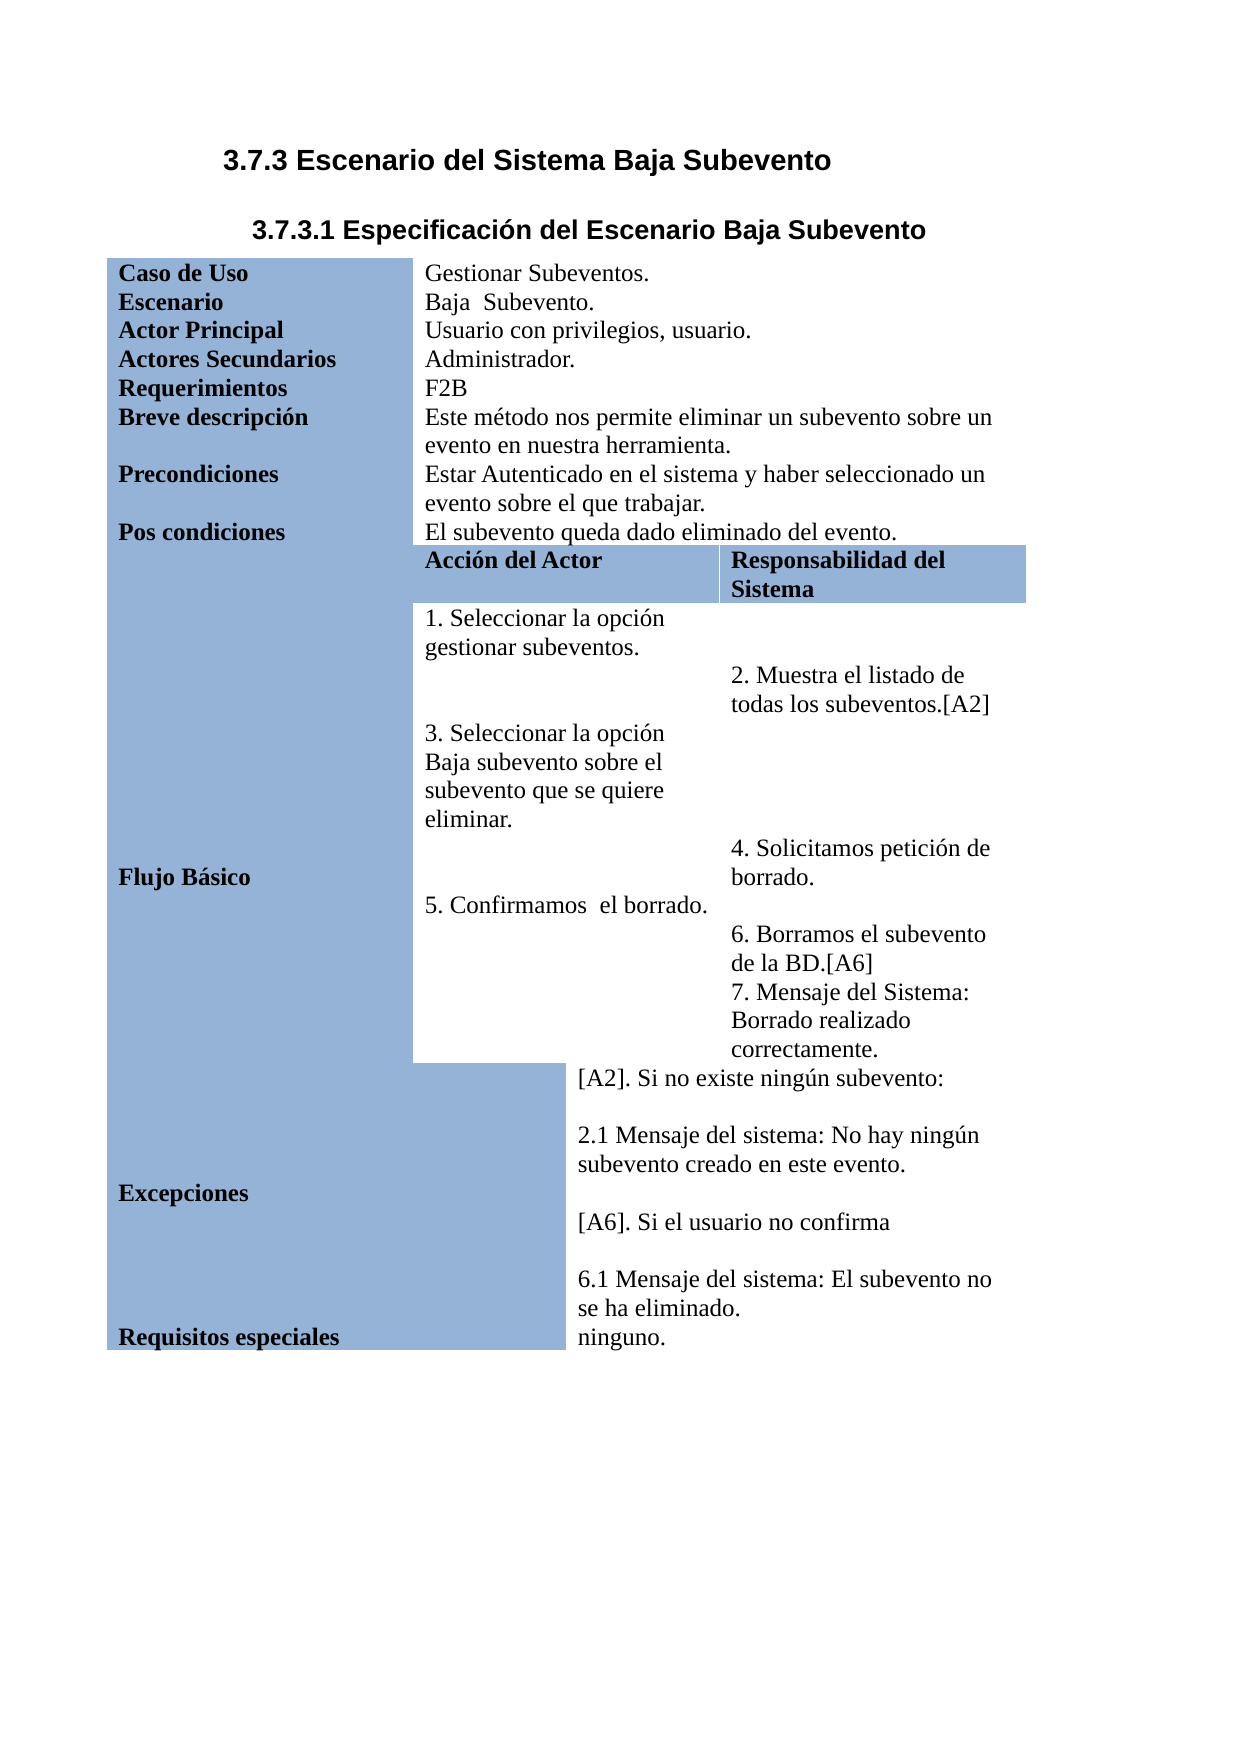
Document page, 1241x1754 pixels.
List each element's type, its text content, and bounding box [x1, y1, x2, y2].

table_cell F2B [413, 373, 1026, 402]
table_cell Acción del Actor [413, 545, 719, 603]
table_cell [413, 833, 719, 890]
table_header Excepciones [107, 1063, 566, 1322]
table_cell ninguno. [566, 1322, 1026, 1350]
table_cell 5. Confirmamos el borrado. [413, 890, 719, 919]
table_cell 7. Mensaje del Sistema: Borrado realizado correctamente. [720, 977, 1026, 1063]
table_cell Administrador. [413, 344, 1026, 373]
table_cell Escenario [107, 287, 413, 315]
table_cell Actor Principal [107, 315, 413, 344]
table_cell Estar Autenticado en el sistema y haber seleccionado un evento sobre el que trabajar. [413, 459, 1026, 517]
table_cell [413, 919, 719, 977]
table_cell 2. Muestra el listado de todas los subeventos.[A2] [720, 660, 1026, 718]
table_cell Actores Secundarios [107, 344, 413, 373]
table_cell Baja Subevento. [413, 287, 1026, 315]
table_cell Pos condiciones [107, 517, 413, 545]
list Especificación del Escenario Baja Subevento [244, 214, 1122, 245]
table_cell 1. Seleccionar la opción gestionar subeventos. [413, 603, 719, 660]
table_cell Requerimientos [107, 373, 413, 402]
table_cell El subevento queda dado eliminado del evento. [413, 517, 1026, 545]
table_cell Precondiciones [107, 459, 413, 517]
table_cell 6. Borramos el subevento de la BD.[A6] [720, 919, 1026, 977]
table_cell [720, 603, 1026, 660]
table_cell [720, 890, 1026, 919]
table_header Gestionar Subeventos. [413, 258, 1026, 287]
table_header [A2]. Si no existe ningún subevento: 2.1 Mensaje del sistema: No hay ningún subevento creado en este evento. [A6]. Si el usuario no confirma 6.1 Mensaje del sistema: El subevento no se ha eliminado. [566, 1063, 1026, 1322]
table_cell Responsabilidad del Sistema [720, 545, 1026, 603]
table_cell 3. Seleccionar la opción Baja subevento sobre el subevento que se quiere eliminar. [413, 718, 719, 833]
table_cell Breve descripción [107, 402, 413, 459]
table_cell [720, 718, 1026, 833]
table_cell [413, 977, 719, 1063]
table_cell 4. Solicitamos petición de borrado. [720, 833, 1026, 890]
subtitle Escenario del Sistema Baja Subevento [215, 143, 1122, 177]
table_cell Usuario con privilegios, usuario. [413, 315, 1026, 344]
table_cell [413, 660, 719, 718]
table_header Caso de Uso [107, 258, 413, 287]
table_cell Flujo Básico [107, 545, 413, 1063]
table_cell Este método nos permite eliminar un subevento sobre un evento en nuestra herramienta. [413, 402, 1026, 459]
table_cell Requisitos especiales [107, 1322, 566, 1350]
